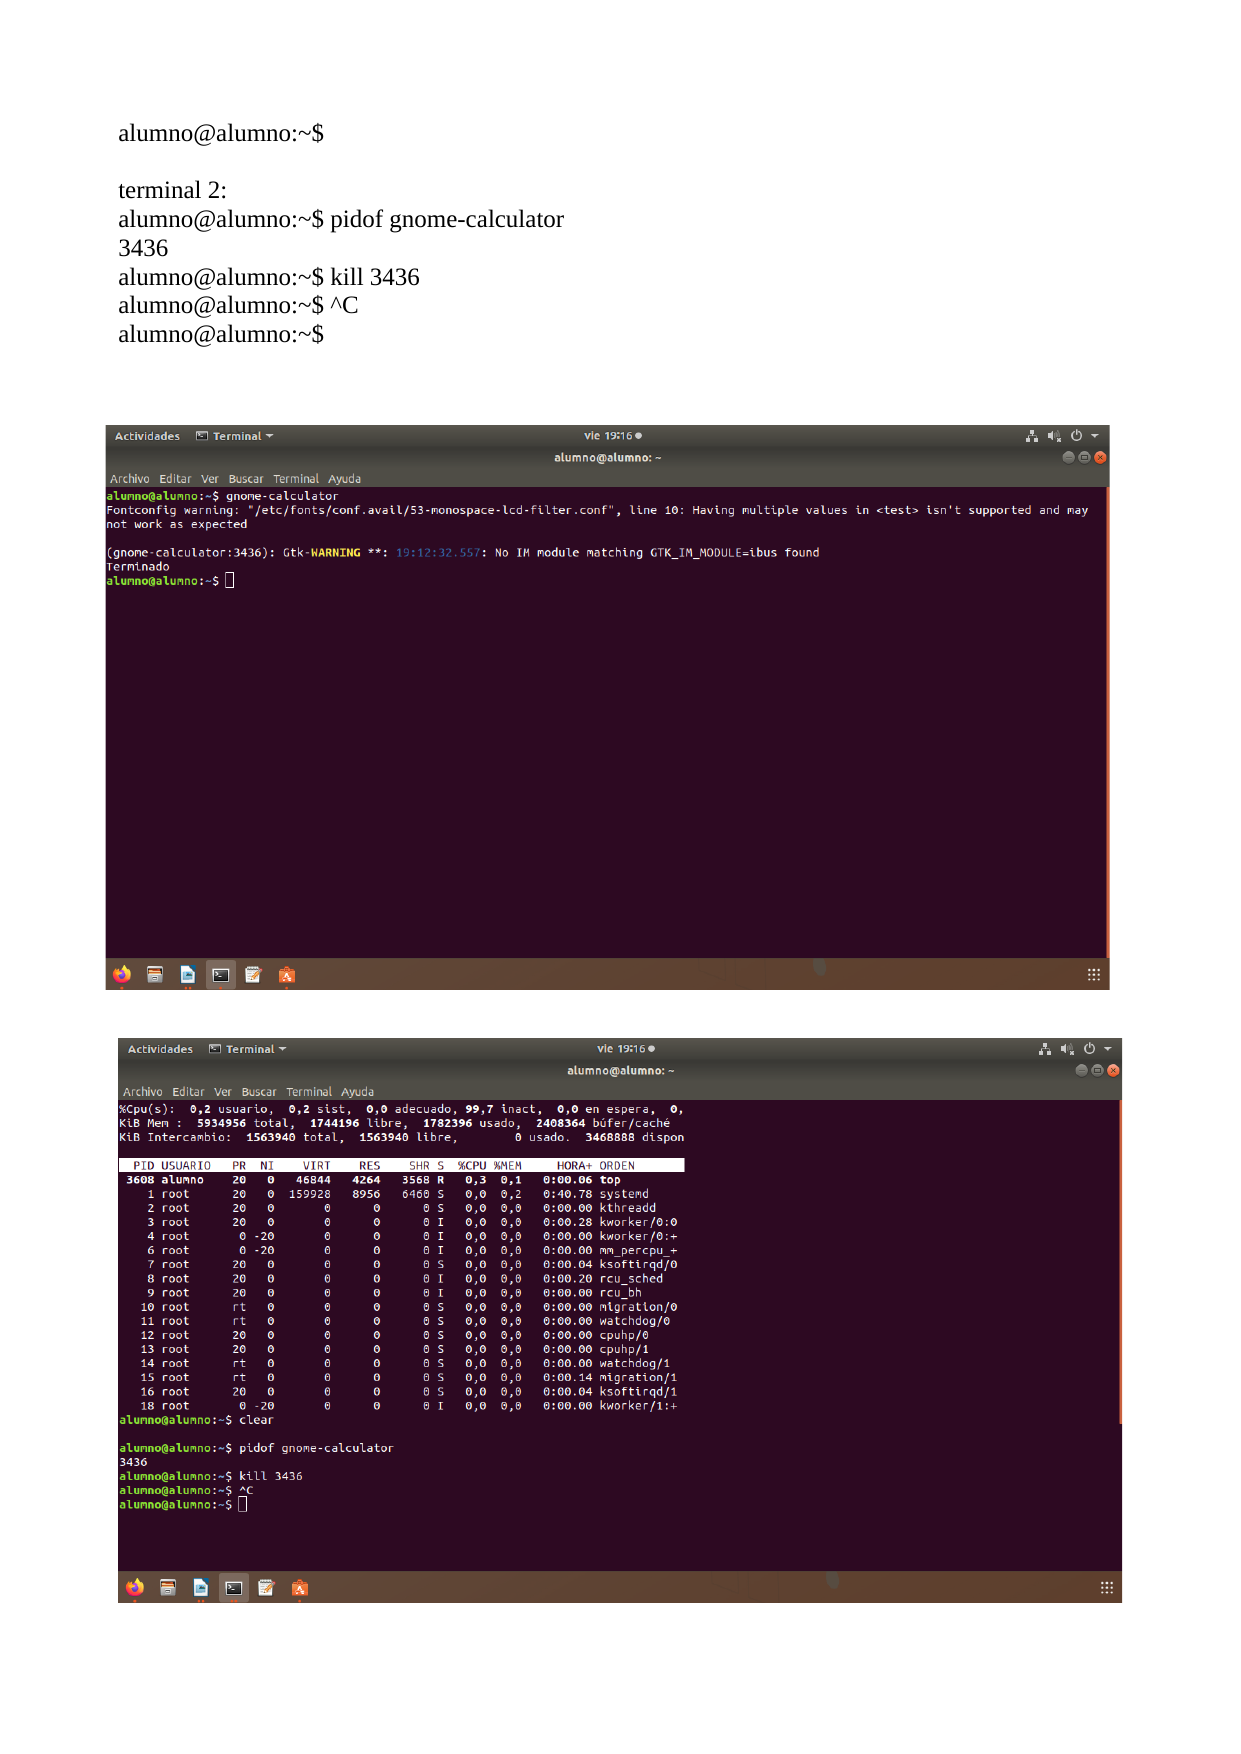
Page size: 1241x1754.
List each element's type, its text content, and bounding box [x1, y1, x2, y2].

picture [118, 1038, 1123, 1603]
picture [105, 425, 1110, 990]
text 3436 [118, 233, 1122, 262]
text alumno@alumno:~$ [118, 319, 1122, 348]
text alumno@alumno:~$ pidof gnome-calculator [118, 204, 1122, 233]
text alumno@alumno:~$ ^C [118, 291, 1122, 319]
text terminal 2: [118, 176, 1122, 204]
text alumno@alumno:~$ [118, 118, 1122, 147]
text alumno@alumno:~$ kill 3436 [118, 262, 1122, 291]
